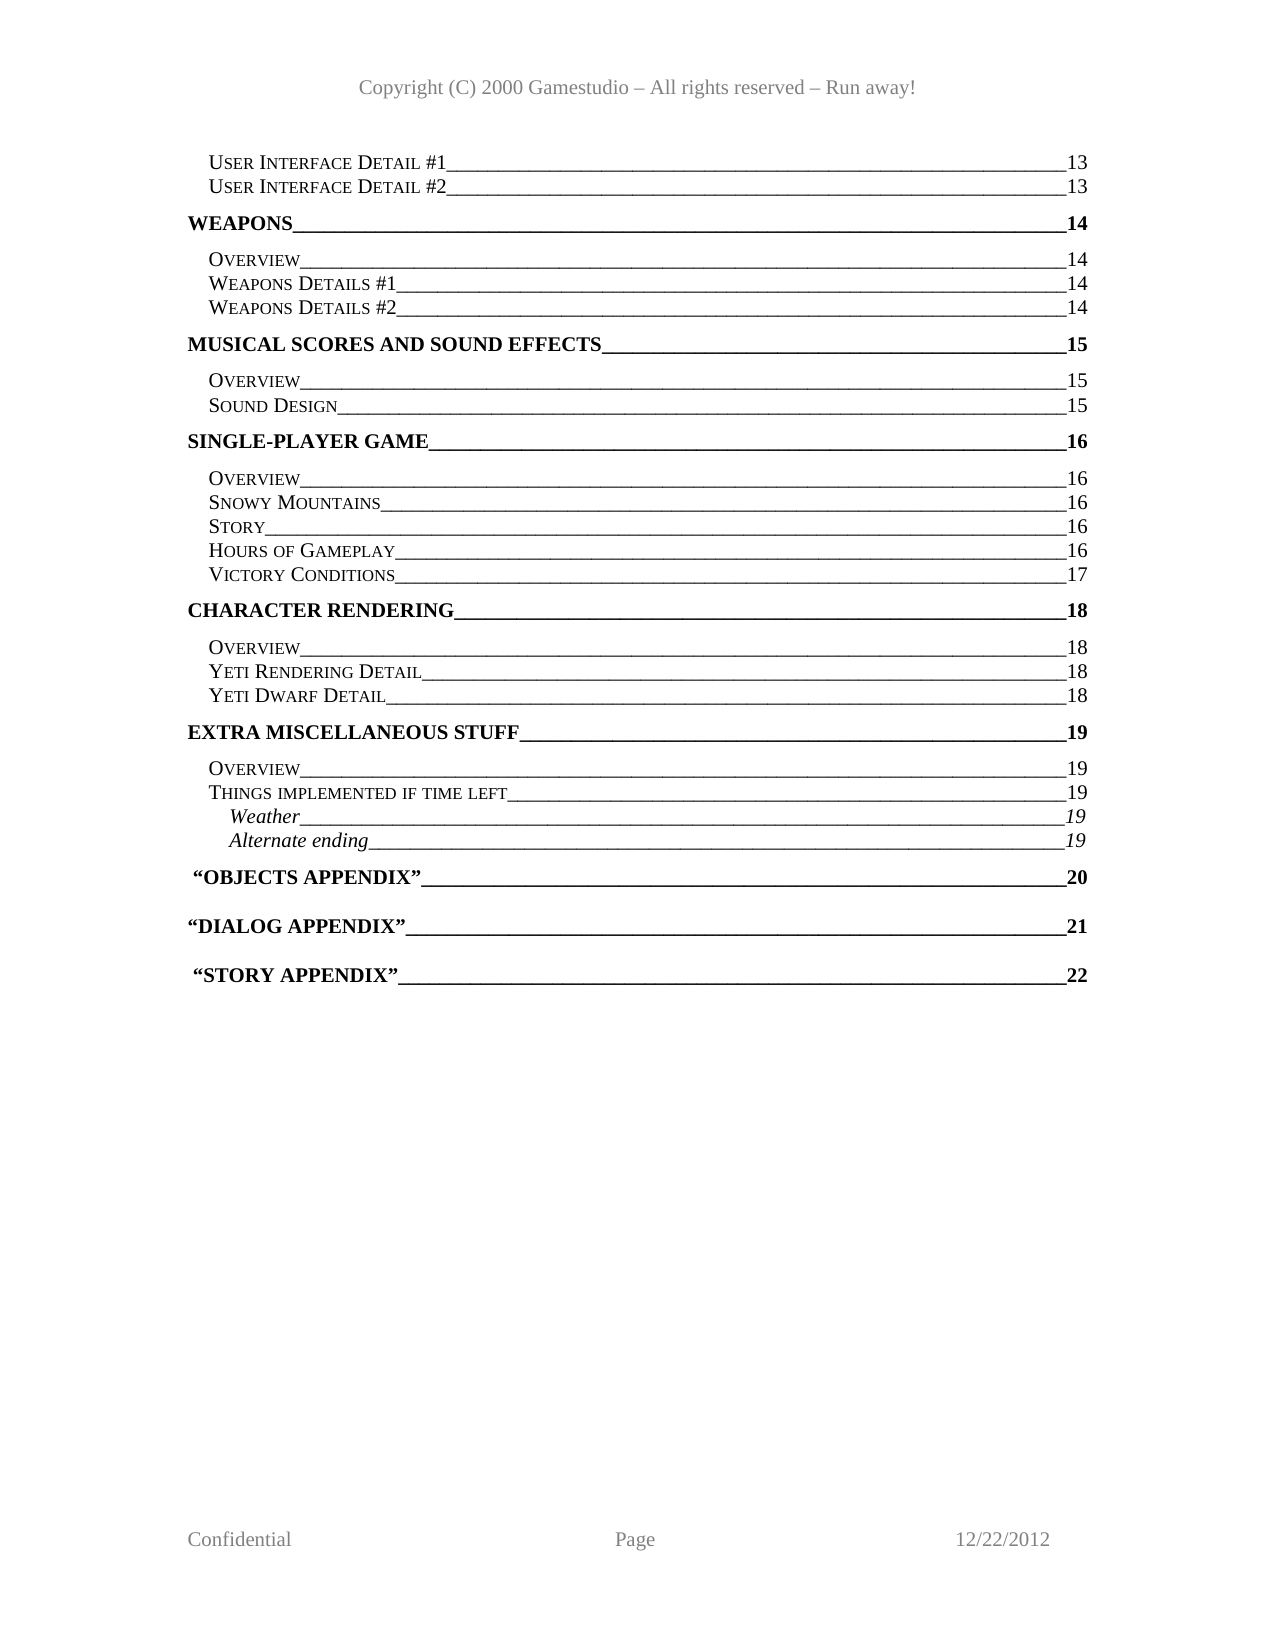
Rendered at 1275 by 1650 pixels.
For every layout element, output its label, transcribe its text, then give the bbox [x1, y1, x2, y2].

text User Interface Detail #1 13 [208, 150, 1087, 174]
text Overview 19 [208, 756, 1087, 780]
text Things implemented if time left 19 [208, 780, 1087, 804]
text “Dialog Appendix” 21 [187, 914, 1087, 938]
text Extra Miscellaneous Stuff 19 [187, 720, 1087, 744]
text Yeti Rendering Detail 18 [208, 659, 1087, 683]
text User Interface Detail #2 13 [208, 174, 1087, 198]
text “Objects Appendix” 20 [187, 865, 1087, 889]
text Story 16 [208, 514, 1087, 538]
text Single-Player Game 16 [187, 429, 1087, 453]
text Musical Scores and Sound Effects 15 [187, 332, 1087, 356]
text Alternate ending 19 [229, 828, 1087, 852]
text Weapons Details #1 14 [208, 271, 1087, 295]
text Yeti Dwarf Detail 18 [208, 683, 1087, 707]
text Sound Design 15 [208, 392, 1087, 417]
text Hours of Gameplay 16 [208, 538, 1087, 562]
text Weapons Details #2 14 [208, 295, 1087, 319]
text Overview 16 [208, 466, 1087, 490]
text “Story Appendix” 22 [187, 963, 1087, 987]
text Overview 14 [208, 247, 1087, 271]
text Weather 19 [229, 804, 1087, 828]
text Overview 18 [208, 635, 1087, 659]
text Victory Conditions 17 [208, 562, 1087, 586]
text Overview 15 [208, 368, 1087, 392]
text Weapons 14 [187, 211, 1087, 235]
text Snowy Mountains 16 [208, 490, 1087, 514]
text Character Rendering 18 [187, 598, 1087, 622]
